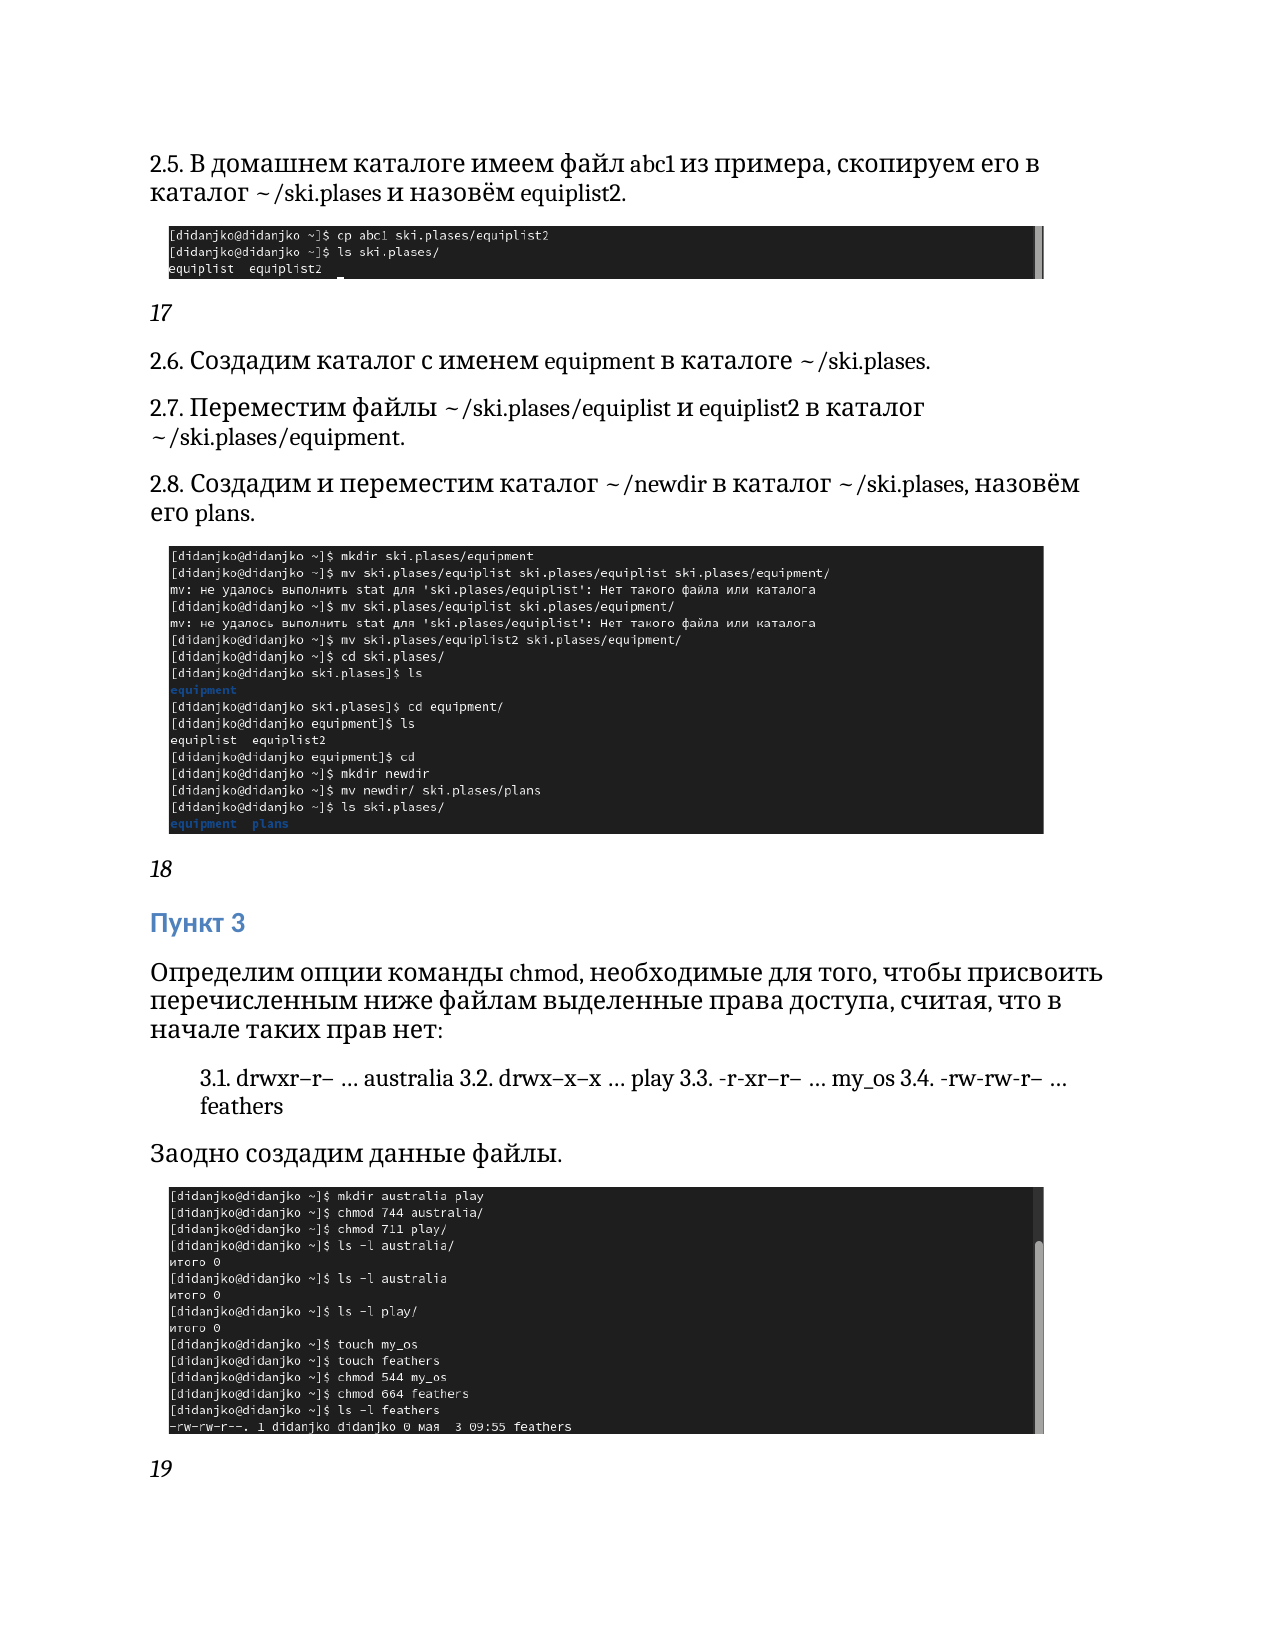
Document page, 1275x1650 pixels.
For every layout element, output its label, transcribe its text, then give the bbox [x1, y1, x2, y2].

text Заодно создадим данные файлы. [150, 1140, 1125, 1168]
text 19 [150, 1454, 1125, 1483]
text 17 [150, 299, 1125, 328]
text 2.8. Создадим и переместим каталог ~/newdir в каталог ~/ski.plases, назовём его plans. [150, 470, 1125, 528]
picture [168, 1187, 1044, 1434]
text 2.5. В домашнем каталоге имеем файл abc1 из примера, скопируем его в каталог ~/ski.plases и назовём equiplist2. [150, 150, 1125, 207]
text 3.1. drwxr–r– … australia 3.2. drwx–x–x … play 3.3. -r-xr–r– … my_os 3.4. -rw-rw-r– … feathers [200, 1063, 1075, 1121]
text Определим опции команды chmod, необходимые для того, чтобы присвоить перечисленным ниже файлам выделенные права доступа, считая, что в начале таких прав нет: [150, 958, 1125, 1045]
picture [168, 546, 1044, 834]
subtitle Пункт 3 [150, 904, 1125, 940]
text 2.7. Переместим файлы ~/ski.plases/equiplist и equiplist2 в каталог ~/ski.plases/equipment. [150, 394, 1125, 452]
text 2.6. Создадим каталог с именем equipment в каталоге ~/ski.plases. [150, 347, 1125, 375]
picture [168, 226, 1044, 279]
text 18 [150, 854, 1125, 883]
